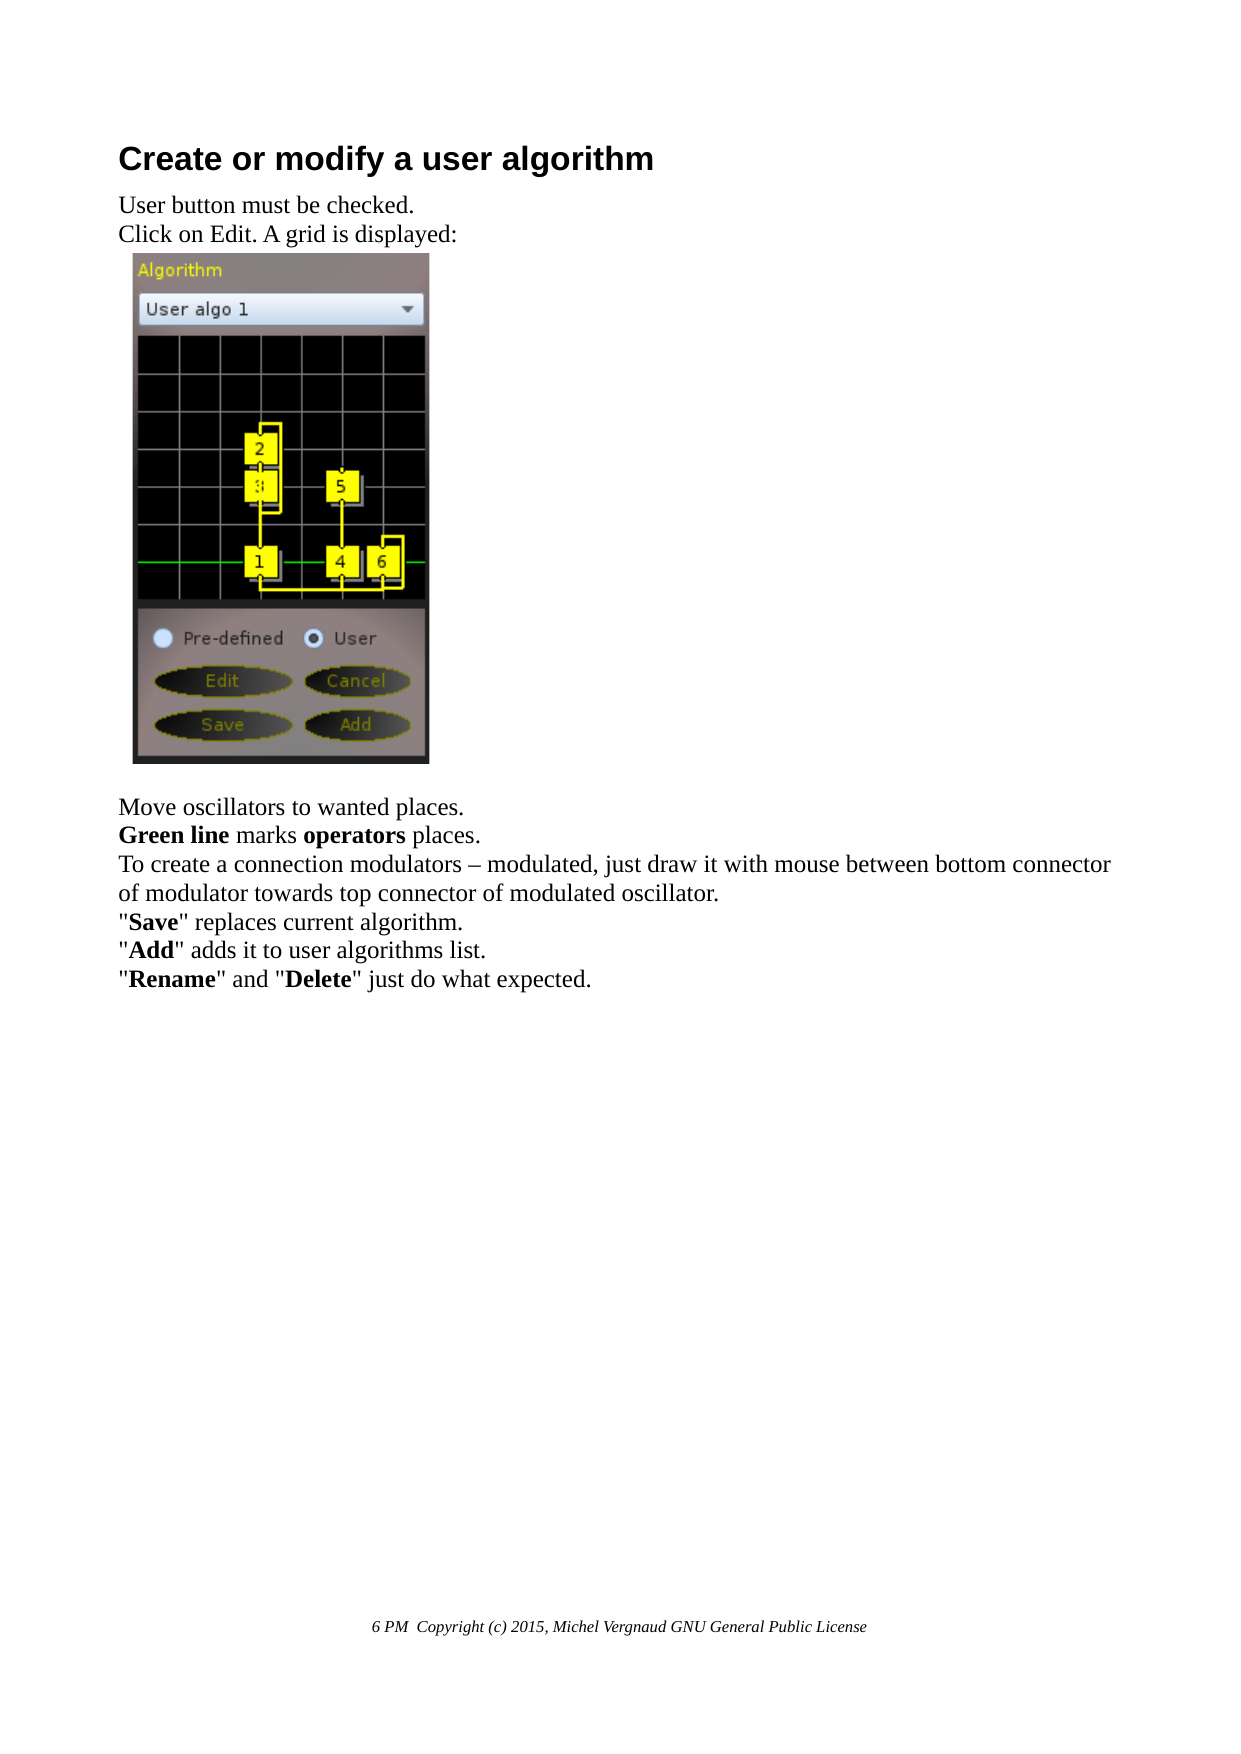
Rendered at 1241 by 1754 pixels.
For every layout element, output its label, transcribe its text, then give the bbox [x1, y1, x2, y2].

text Move oscillators to wanted places. [118, 792, 1122, 821]
text User button must be checked. [118, 190, 1122, 219]
text Click on Edit. A grid is displayed: [118, 219, 1122, 248]
text "Save" replaces current algorithm. [118, 907, 1122, 936]
text Green line marks operators places. [118, 821, 1122, 849]
text "Add" adds it to user algorithms list. [118, 936, 1122, 964]
text To create a connection modulators – modulated, just draw it with mouse between bottom connector of modulator towards top connector of modulated oscillator. [118, 849, 1122, 907]
picture [132, 253, 430, 764]
text "Rename" and "Delete" just do what expected. [118, 964, 1122, 993]
subtitle Create or modify a user algorithm [118, 139, 1122, 178]
